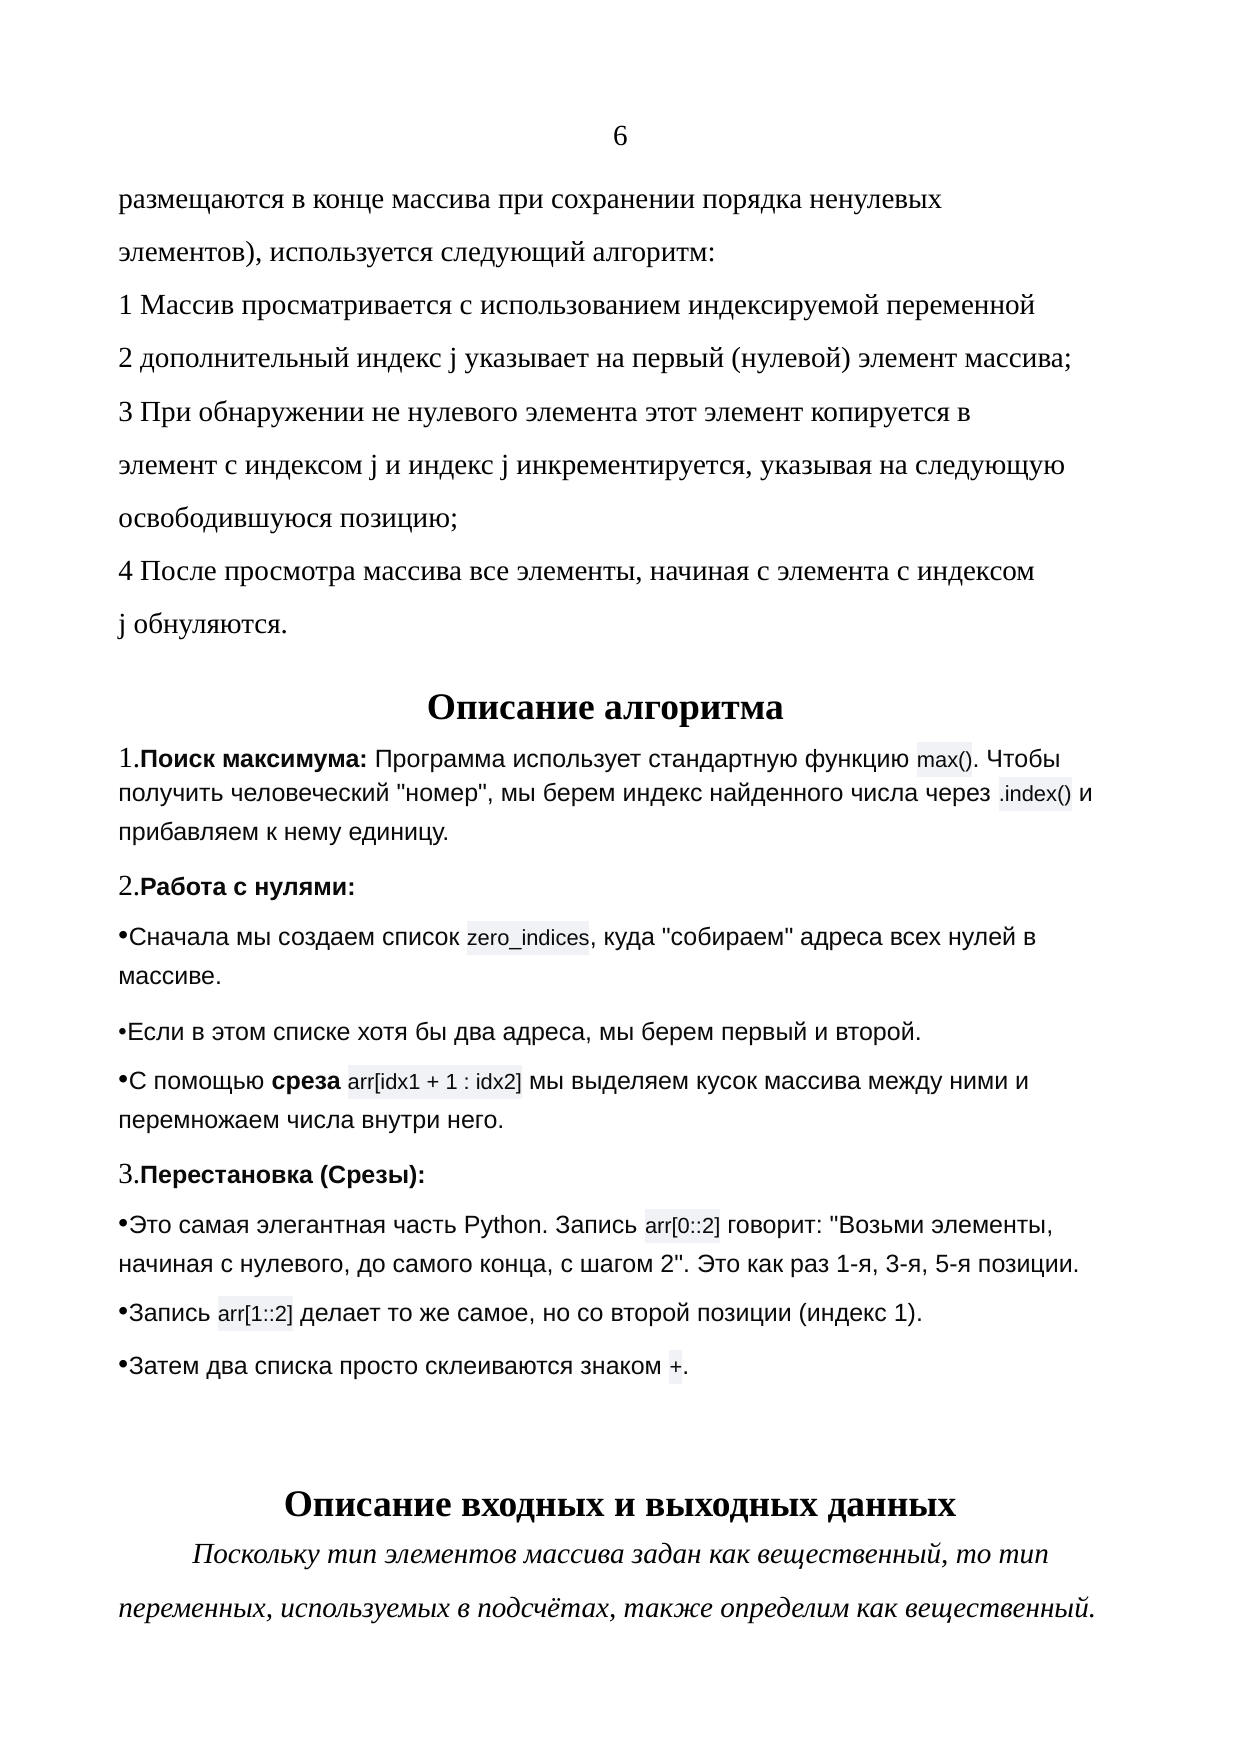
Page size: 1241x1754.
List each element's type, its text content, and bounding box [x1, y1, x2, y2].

text переменных, используемых в подсчётах, также определим как вещественный. [118, 1590, 1122, 1623]
text j обнуляются. [118, 606, 1122, 640]
subtitle Описание алгоритма [89, 684, 1122, 727]
text Поскольку тип элементов массива задан как вещественный, то тип [118, 1537, 1122, 1570]
subtitle Описание входных и выходных данных [118, 1481, 1122, 1524]
text элементов), используется следующий алгоритм: [118, 234, 1122, 268]
list Это самая элегантная часть Python. Запись arr[0::2] говорит: "Возьми элементы, начиная с нулевого, до самого конца, с шагом 2". Это как раз 1-я, 3-я, 5-я позиции. [118, 1208, 1122, 1277]
list С помощью среза arr[idx1 + 1 : idx2] мы выделяем кусок массива между ними и перемножаем числа внутри него. [118, 1064, 1122, 1133]
list Запись arr[1::2] делает то же самое, но со второй позиции (индекс 1). [118, 1296, 1122, 1331]
text 2 дополнительный индекс j указывает на первый (нулевой) элемент массива; [118, 341, 1122, 374]
text размещаются в конце массива при сохранении порядка ненулевых [118, 181, 1122, 215]
text освободившуюся позицию; [118, 500, 1122, 533]
text элемент с индексом j и индекс j инкрементируется, указывая на следующую [118, 447, 1122, 480]
text 4 После просмотра массива все элементы, начиная с элемента с индексом [118, 553, 1122, 587]
list Сначала мы создаем список zero_indices, куда "собираем" адреса всех нулей в массиве. [118, 921, 1122, 989]
text 3 При обнаружении не нулевого элемента этот элемент копируется в [118, 394, 1122, 427]
list Затем два списка просто склеиваются знаком +. [118, 1349, 1122, 1384]
list Если в этом списке хотя бы два адреса, мы берем первый и второй. [118, 1008, 1122, 1046]
text 1 Массив просматривается с использованием индексируемой переменной [118, 287, 1122, 321]
list Поиск максимума: Программа использует стандартную функцию max(). Чтобы получить человеческий "номер", мы берем индекс найденного числа через .index() и прибавляем к нему единицу. [118, 740, 1122, 846]
list Работа с нулями: [118, 864, 1122, 902]
list Перестановка (Срезы): [118, 1152, 1122, 1190]
